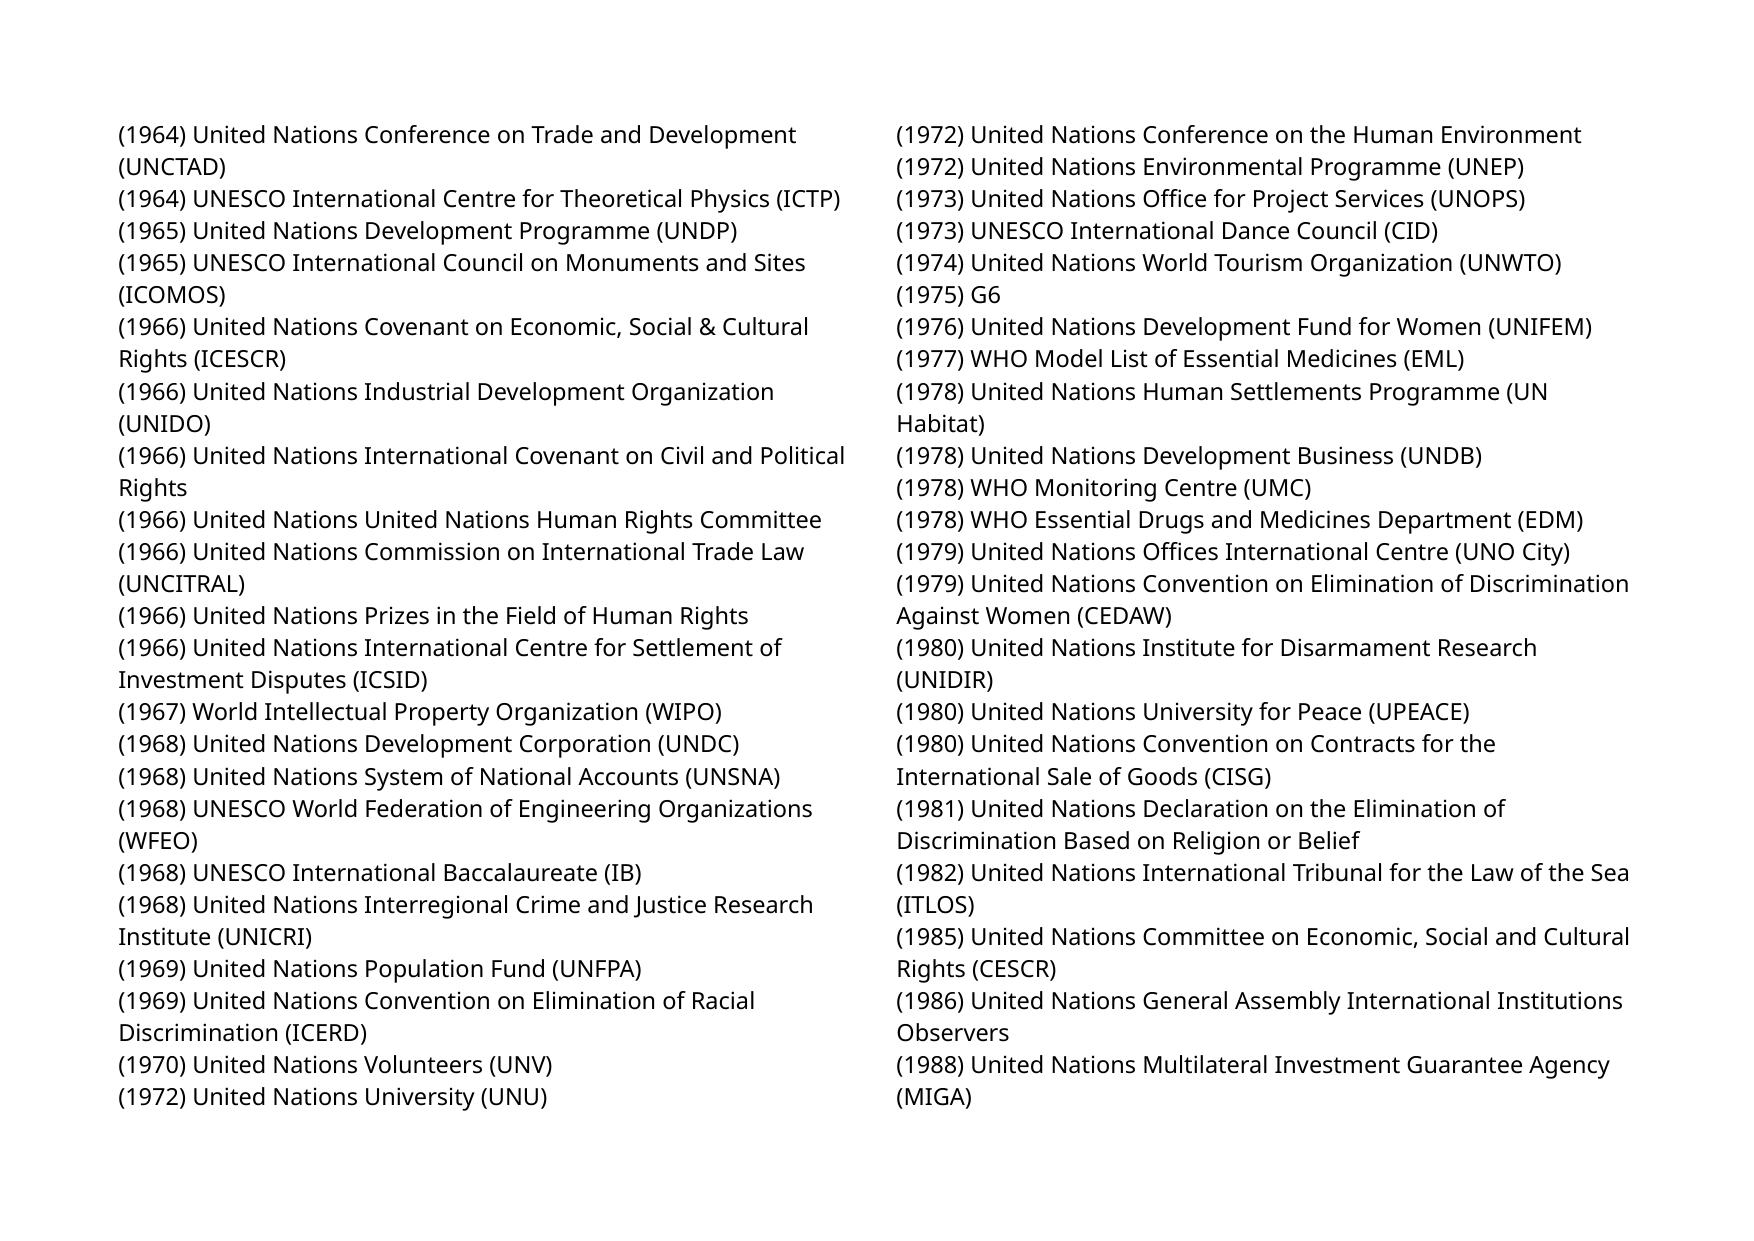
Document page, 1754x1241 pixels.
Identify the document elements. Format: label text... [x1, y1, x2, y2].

text (1974) United Nations World Tourism Organization (UNWTO) [896, 246, 1636, 278]
text (1985) United Nations Committee on Economic, Social and Cultural Rights (CESCR) [896, 920, 1636, 984]
text (1986) United Nations General Assembly International Institutions Observers [896, 984, 1636, 1048]
text (1965) United Nations Development Programme (UNDP) [118, 214, 868, 246]
text (1973) UNESCO International Dance Council (CID) [896, 214, 1636, 246]
text (1978) WHO Monitoring Centre (UMC) [896, 471, 1636, 503]
text (1967) World Intellectual Property Organization (WIPO) [118, 696, 868, 728]
text (1979) United Nations Convention on Elimination of Discrimination Against Women (CEDAW) [896, 567, 1636, 631]
text (1969) United Nations Population Fund (UNFPA) [118, 952, 868, 984]
text (1981) United Nations Declaration on the Elimination of Discrimination Based on Religion or Belief [896, 792, 1636, 856]
text (1978) WHO Essential Drugs and Medicines Department (EDM) [896, 503, 1636, 535]
text (1968) UNESCO World Federation of Engineering Organizations (WFEO) [118, 792, 868, 856]
text (1966) United Nations International Covenant on Civil and Political Rights [118, 439, 868, 503]
text (1968) UNESCO International Baccalaureate (IB) [118, 856, 868, 888]
text (1972) United Nations Environmental Programme (UNEP) [896, 150, 1636, 182]
text (1980) United Nations University for Peace (UPEACE) [896, 696, 1636, 728]
text (1975) G6 [896, 278, 1636, 311]
text (1966) United Nations Industrial Development Organization (UNIDO) [118, 375, 868, 439]
text (1970) United Nations Volunteers (UNV) [118, 1048, 868, 1081]
text (1979) United Nations Offices International Centre (UNO City) [896, 535, 1636, 567]
text (1973) United Nations Office for Project Services (UNOPS) [896, 182, 1636, 214]
text (1980) United Nations Convention on Contracts for the International Sale of Goods (CISG) [896, 728, 1636, 792]
text (1966) United Nations Commission on International Trade Law (UNCITRAL) [118, 535, 868, 599]
text (1964) UNESCO International Centre for Theoretical Physics (ICTP) [118, 182, 868, 214]
text (1978) United Nations Development Business (UNDB) [896, 439, 1636, 471]
text (1982) United Nations International Tribunal for the Law of the Sea (ITLOS) [896, 856, 1636, 920]
text (1968) United Nations System of National Accounts (UNSNA) [118, 760, 868, 792]
text (1977) WHO Model List of Essential Medicines (EML) [896, 343, 1636, 375]
text (1972) United Nations Conference on the Human Environment [896, 118, 1636, 150]
text (1966) United Nations International Centre for Settlement of Investment Disputes (ICSID) [118, 631, 868, 696]
text (1980) United Nations Institute for Disarmament Research (UNIDIR) [896, 631, 1636, 696]
text (1968) United Nations Interregional Crime and Justice Research Institute (UNICRI) [118, 888, 868, 952]
text (1964) United Nations Conference on Trade and Development (UNCTAD) [118, 118, 868, 182]
text (1976) United Nations Development Fund for Women (UNIFEM) [896, 311, 1636, 343]
text (1988) United Nations Multilateral Investment Guarantee Agency (MIGA) [896, 1048, 1636, 1113]
text (1978) United Nations Human Settlements Programme (UN Habitat) [896, 375, 1636, 439]
text (1965) UNESCO International Council on Monuments and Sites (ICOMOS) [118, 246, 868, 311]
text (1968) United Nations Development Corporation (UNDC) [118, 728, 868, 760]
text (1966) United Nations United Nations Human Rights Committee [118, 503, 868, 535]
text (1972) United Nations University (UNU) [118, 1081, 868, 1113]
text (1969) United Nations Convention on Elimination of Racial Discrimination (ICERD) [118, 984, 868, 1048]
text (1966) United Nations Prizes in the Field of Human Rights [118, 599, 868, 631]
text (1966) United Nations Covenant on Economic, Social & Cultural Rights (ICESCR) [118, 311, 868, 375]
